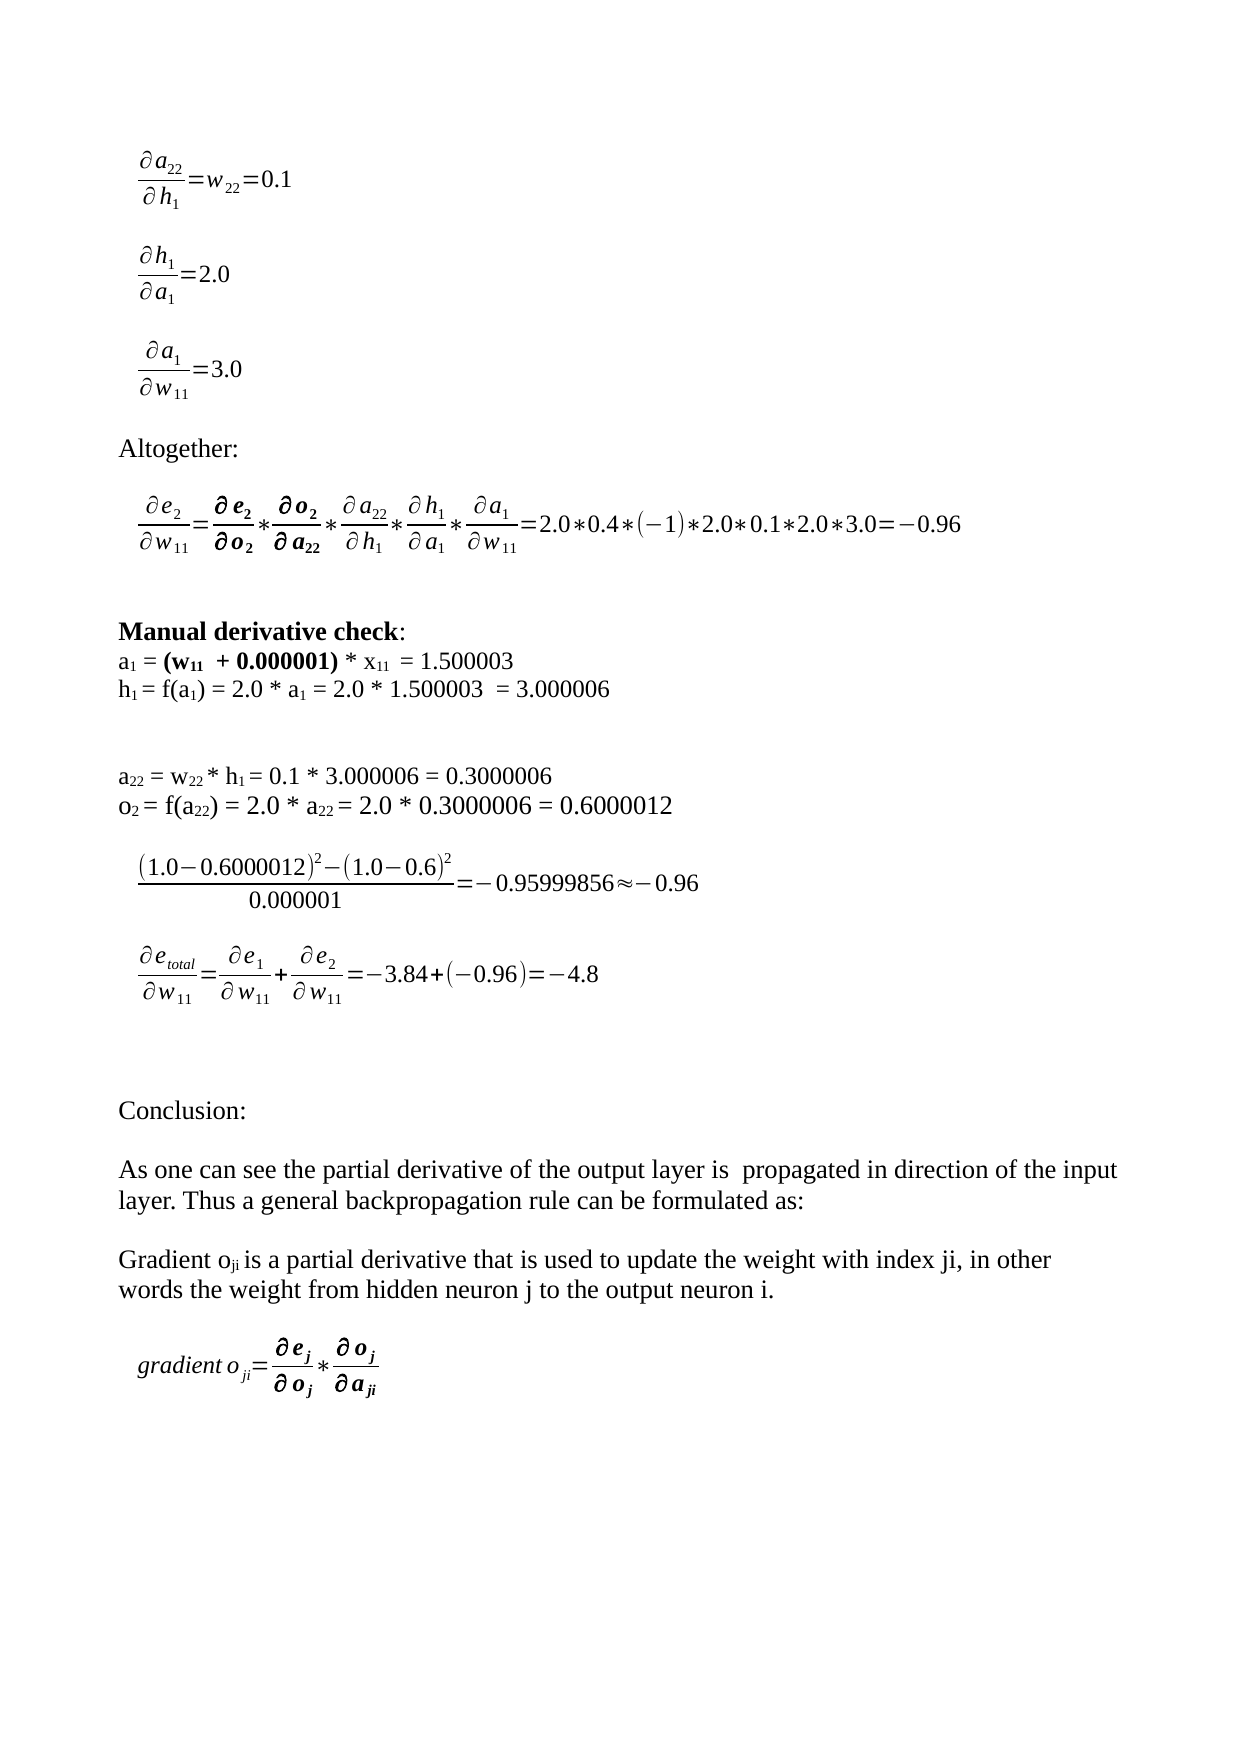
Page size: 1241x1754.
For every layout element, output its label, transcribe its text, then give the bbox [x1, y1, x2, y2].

text Gradient oji is a partial derivative that is used to update the weight with index ji, in other words the weight from hidden neuron j to the output neuron i. [118, 1243, 1122, 1304]
text o2 = f(a22) = 2.0 * a22 = 2.0 * 0.3000006 = 0.6000012 [118, 789, 1122, 820]
text a1 = (w11 + 0.000001) * x11 = 1.500003 [118, 646, 1122, 674]
text a22 = w22 * h1 = 0.1 * 3.000006 = 0.3000006 [118, 761, 1122, 789]
text Manual derivative check: [118, 615, 1122, 646]
text Altogether: [118, 432, 1122, 463]
text h1 = f(a1) = 2.0 * a1 = 2.0 * 1.500003 = 3.000006 [118, 674, 1122, 703]
text As one can see the partial derivative of the output layer is propagated in direction of the input layer. Thus a general backpropagation rule can be formulated as: [118, 1154, 1122, 1215]
text Conclusion: [118, 1094, 1122, 1125]
